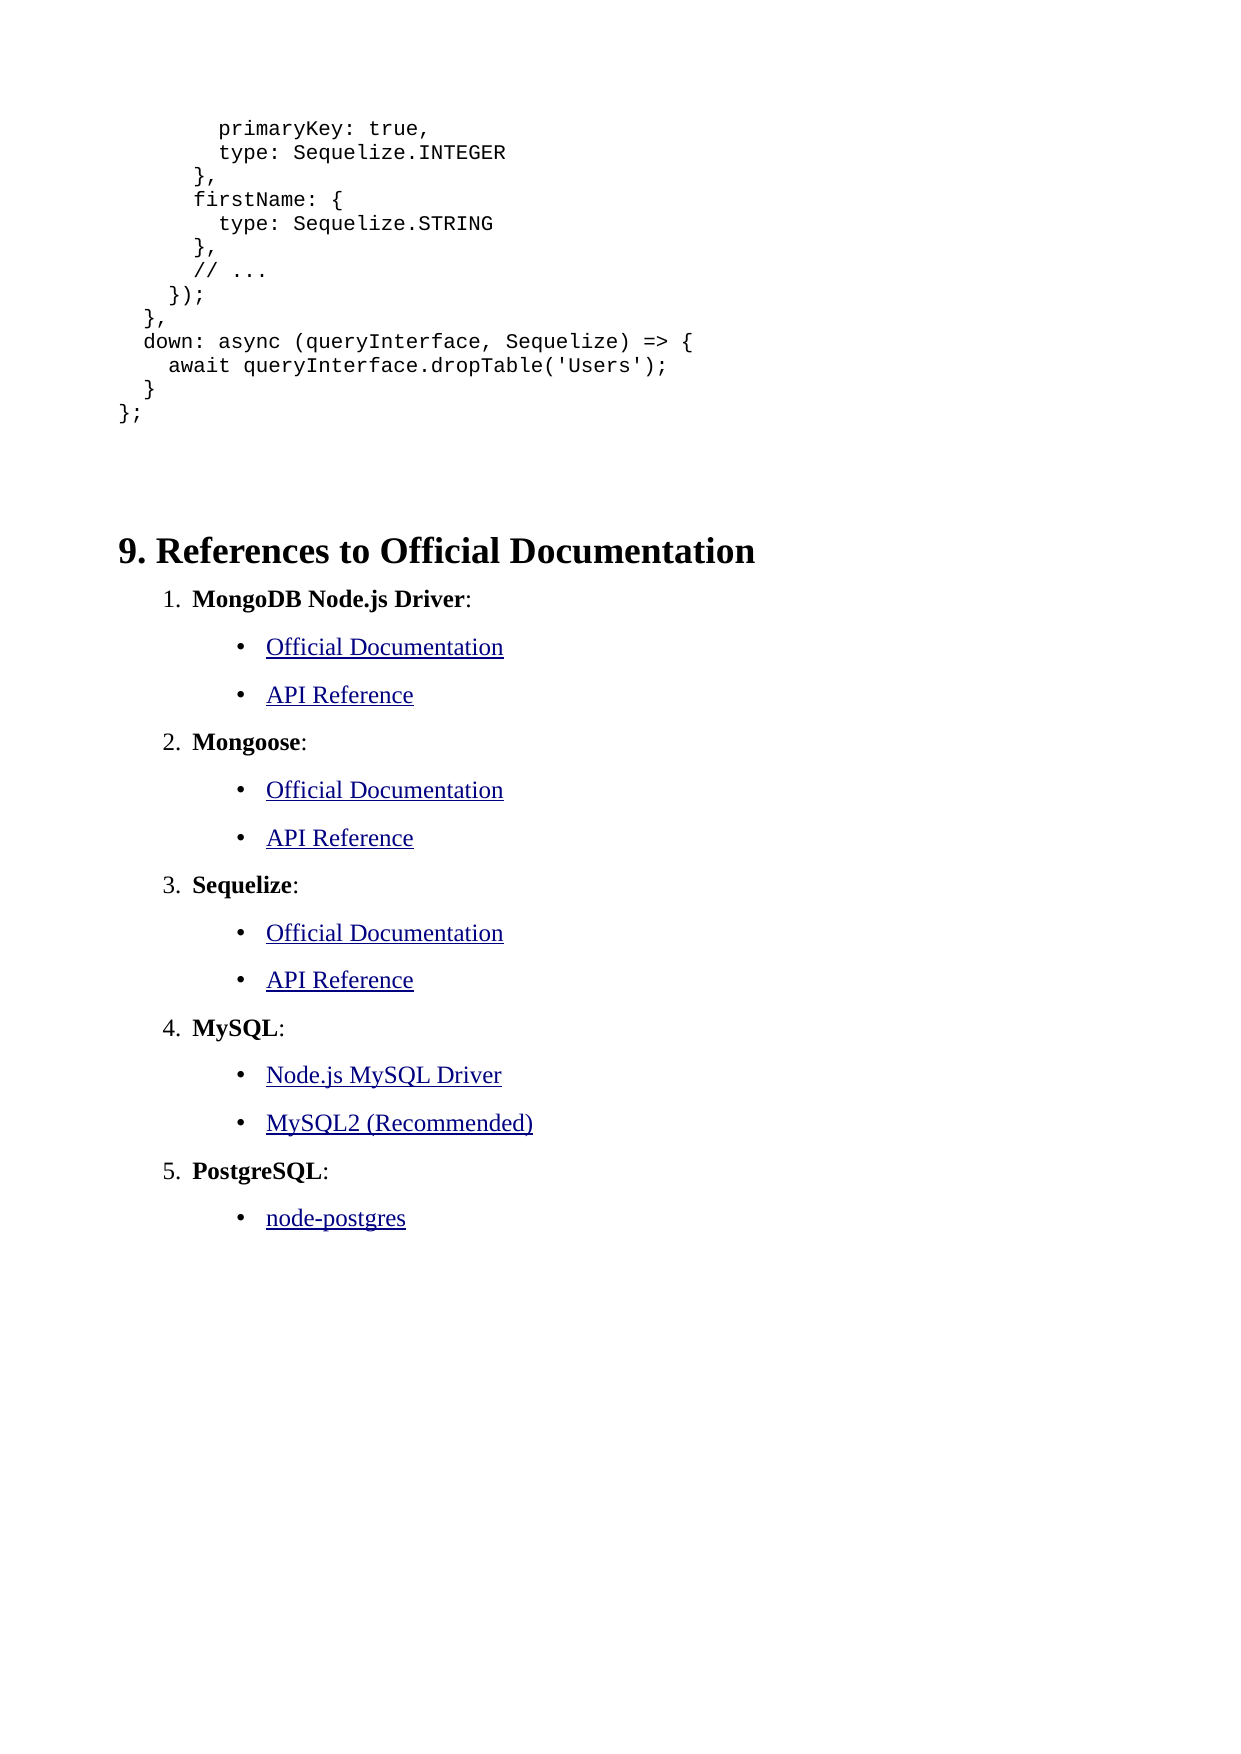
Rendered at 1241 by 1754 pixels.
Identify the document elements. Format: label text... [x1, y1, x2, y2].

list Sequelize: [162, 870, 1122, 899]
list MongoDB Node.js Driver: [162, 584, 1122, 613]
list Official Documentation [236, 775, 1122, 804]
list MySQL: [162, 1013, 1122, 1042]
list API Reference [236, 965, 1122, 994]
text await queryInterface.dropTable('Users'); [118, 354, 1122, 378]
text type: Sequelize.INTEGER [118, 142, 1122, 165]
list Official Documentation [236, 632, 1122, 661]
text }; [118, 402, 1122, 426]
text firstName: { [118, 189, 1122, 213]
text } [118, 378, 1122, 402]
list Mongoose: [162, 727, 1122, 756]
list PostgreSQL: [162, 1156, 1122, 1184]
subtitle 9. References to Official Documentation [118, 529, 1122, 572]
text }, [118, 307, 1122, 331]
list MySQL2 (Recommended) [236, 1108, 1122, 1137]
list node-postgres [236, 1203, 1122, 1232]
list API Reference [236, 680, 1122, 708]
list Official Documentation [236, 918, 1122, 947]
text primaryKey: true, [118, 118, 1122, 142]
text }, [118, 236, 1122, 260]
text }); [118, 284, 1122, 307]
list Node.js MySQL Driver [236, 1061, 1122, 1089]
text type: Sequelize.STRING [118, 213, 1122, 236]
text down: async (queryInterface, Sequelize) => { [118, 331, 1122, 354]
list API Reference [236, 823, 1122, 851]
text // ... [118, 260, 1122, 284]
text }, [118, 165, 1122, 189]
